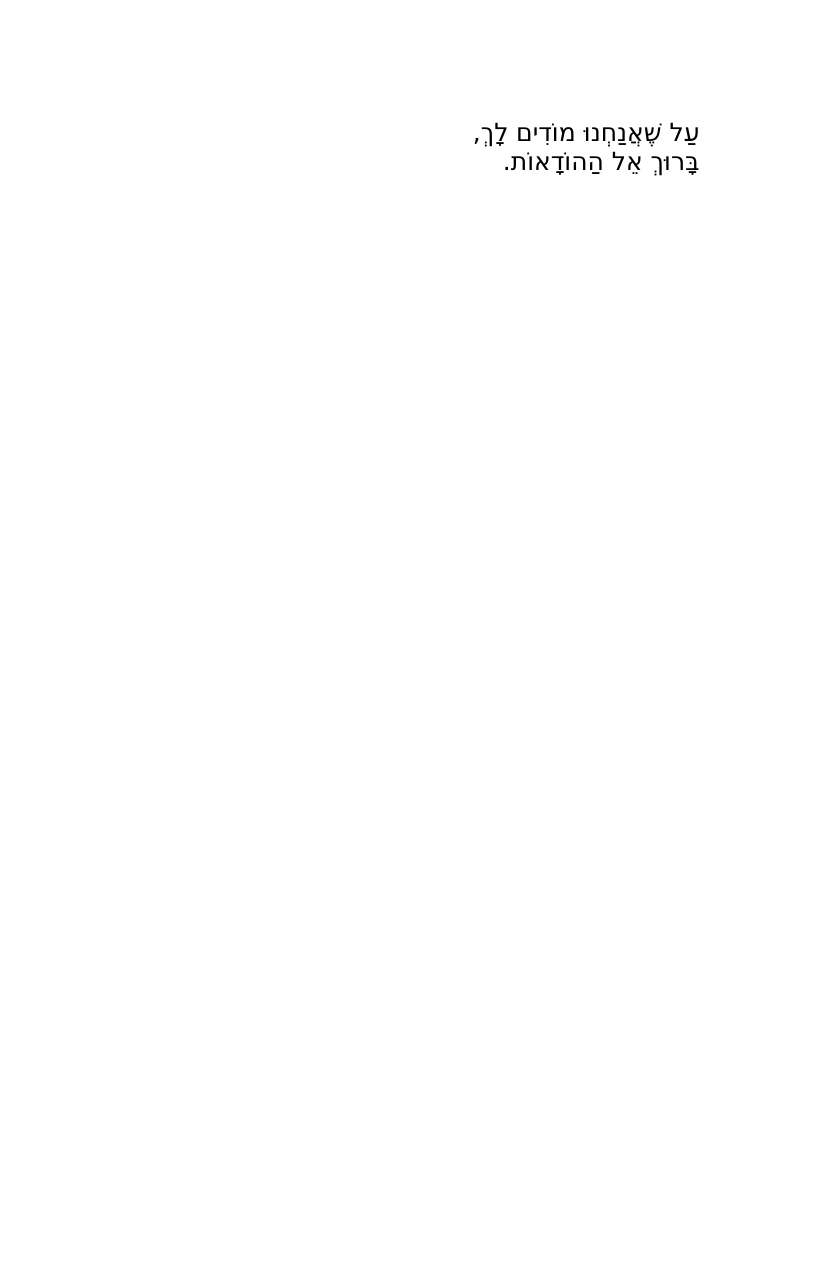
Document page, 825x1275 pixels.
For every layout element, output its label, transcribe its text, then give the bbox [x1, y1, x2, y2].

text בָּרוּךְ אֵל הַהוֹדָאוֹת. [53, 147, 699, 176]
text עַל שֶׁאֲנַחְנוּ מוֹדִים לָךְ, [53, 118, 699, 147]
